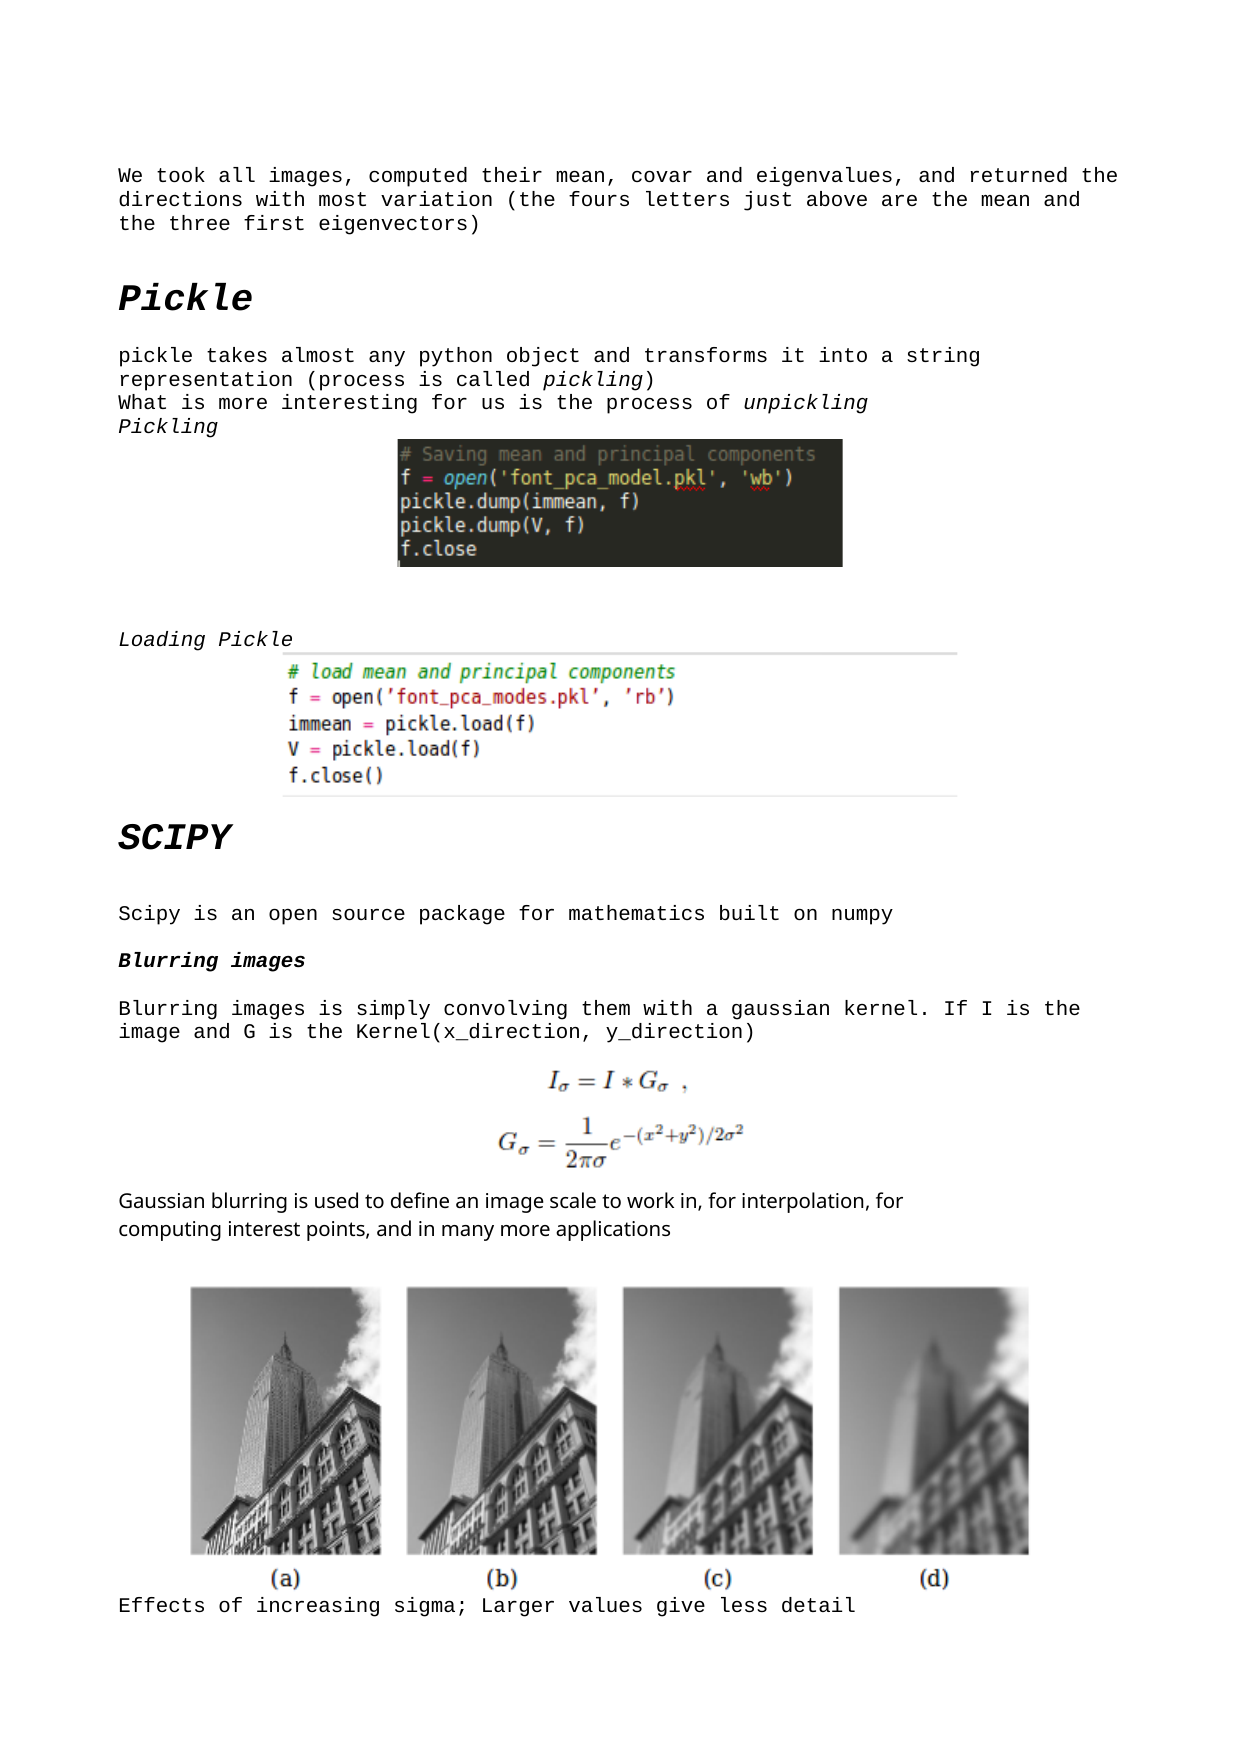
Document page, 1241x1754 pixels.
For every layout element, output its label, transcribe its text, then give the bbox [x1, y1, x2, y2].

picture [521, 1044, 719, 1111]
text Loading Pickle [118, 629, 1122, 652]
text Pickle [118, 279, 1122, 321]
picture [481, 1115, 759, 1179]
picture [147, 1265, 1093, 1596]
text Gaussian blurring is used to define an image scale to work in, for interpolation, for [118, 1187, 1122, 1214]
text Blurring images [118, 950, 1122, 974]
text Pickling [118, 416, 1122, 439]
text We took all images, computed their mean, covar and eigenvalues, and returned the directions with most variation (the fours letters just above are the mean and the three first eigenvectors) [118, 165, 1122, 236]
picture [282, 652, 958, 797]
text SCIPY [118, 818, 1122, 860]
text pickle takes almost any python object and transforms it into a string representation (process is called pickling) [118, 345, 1122, 392]
text Effects of increasing sigma; Larger values give less detail [118, 1266, 1122, 1619]
text Scipy is an open source package for mathematics built on numpy [118, 903, 1122, 927]
text What is more interesting for us is the process of unpickling [118, 392, 1122, 416]
picture [397, 439, 843, 567]
text computing interest points, and in many more applications [118, 1214, 1122, 1242]
text Blurring images is simply convolving them with a gaussian kernel. If I is the image and G is the Kernel(x_direction, y_direction) [118, 997, 1122, 1045]
